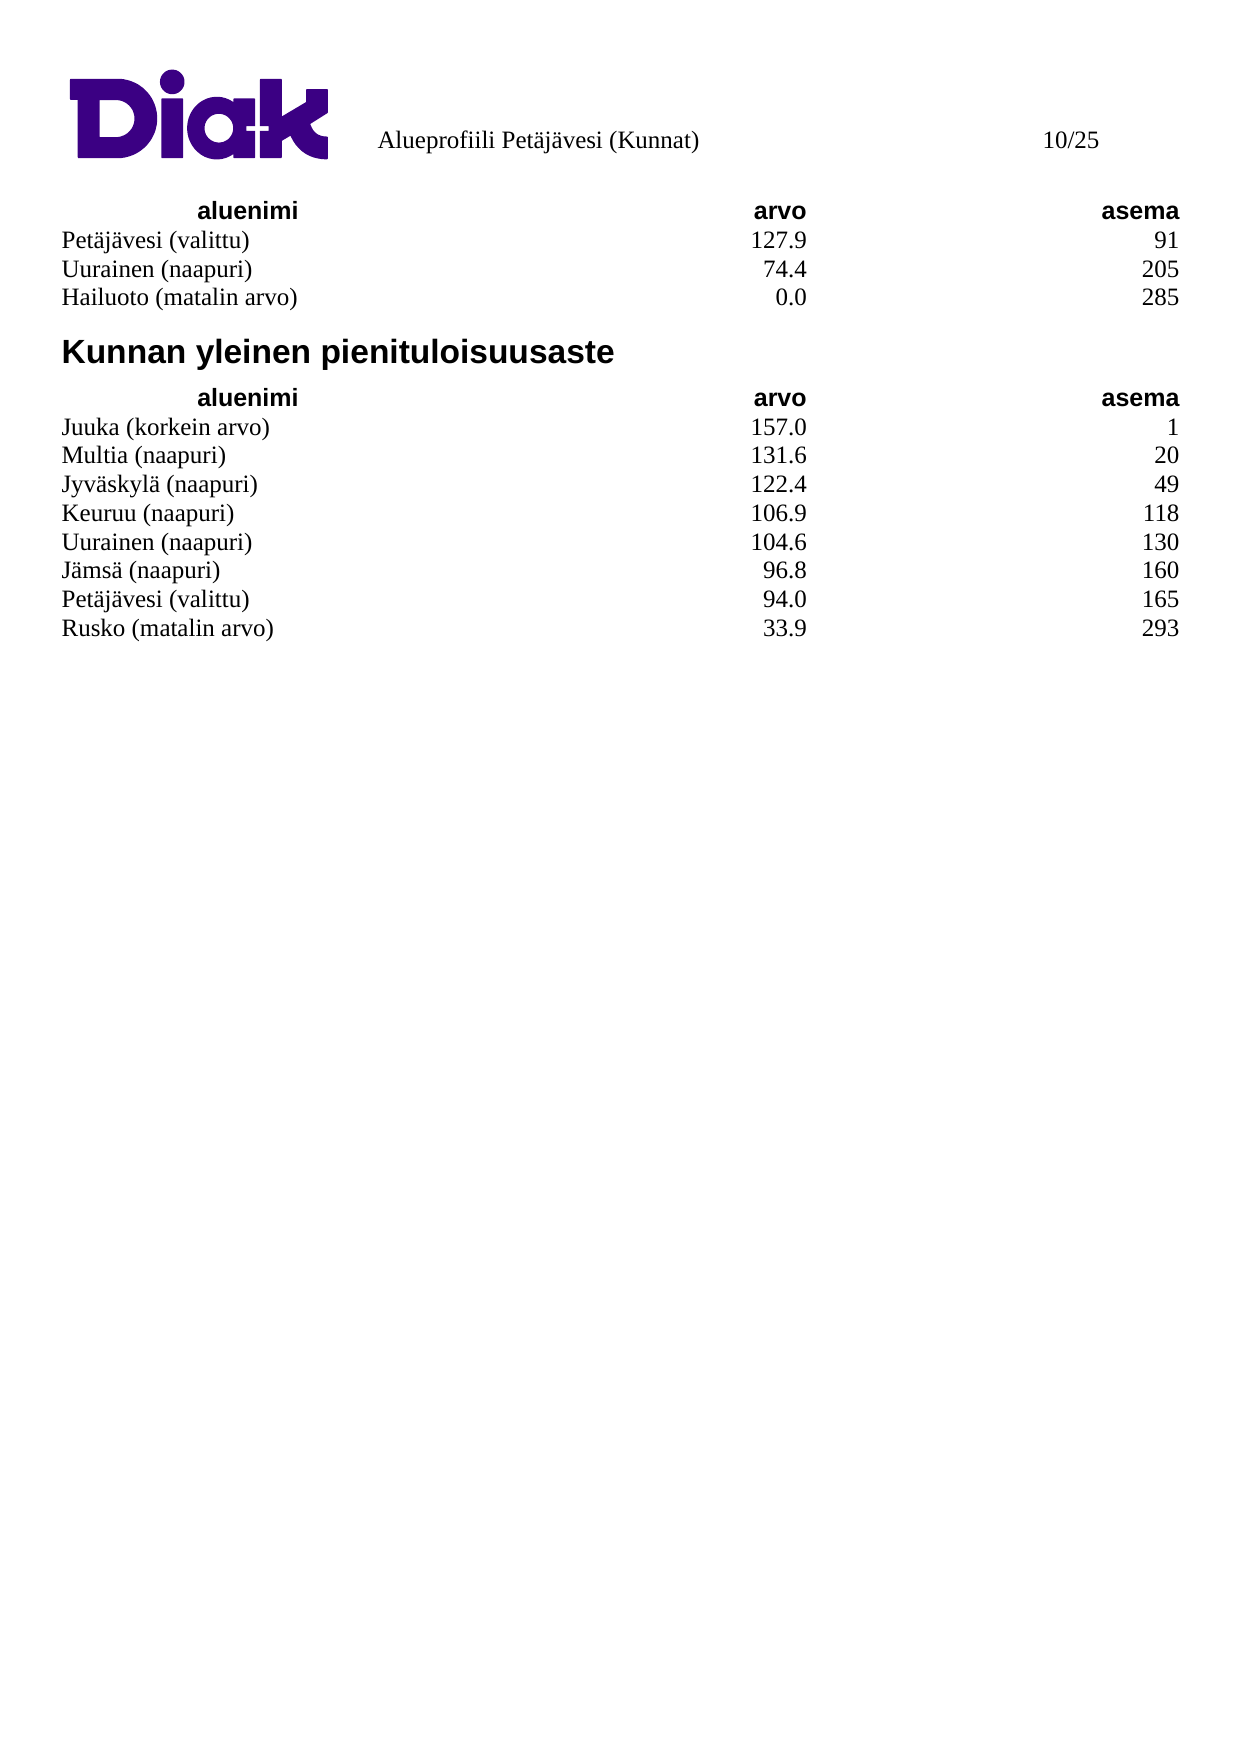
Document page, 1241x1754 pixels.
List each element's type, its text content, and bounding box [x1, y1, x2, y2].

table_cell 118 [806, 498, 1179, 527]
table_cell Hailuoto (matalin arvo) [61, 283, 434, 311]
table_cell 293 [806, 613, 1179, 642]
table_cell 33.9 [434, 613, 806, 642]
table_header asema [806, 383, 1179, 412]
table_cell Keuruu (naapuri) [61, 498, 434, 527]
table_header asema [806, 196, 1179, 225]
table_cell 285 [806, 283, 1179, 311]
table_header arvo [434, 196, 806, 225]
table_cell 94.0 [434, 584, 806, 613]
table_cell 20 [806, 441, 1179, 469]
table_header arvo [434, 383, 806, 412]
table_header aluenimi [61, 383, 434, 412]
table_cell 122.4 [434, 469, 806, 498]
table_cell Uurainen (naapuri) [61, 254, 434, 282]
table_cell 127.9 [434, 225, 806, 254]
table_cell Rusko (matalin arvo) [61, 613, 434, 642]
table_cell 205 [806, 254, 1179, 282]
table_cell 74.4 [434, 254, 806, 282]
table_cell 165 [806, 584, 1179, 613]
table_cell 106.9 [434, 498, 806, 527]
table_header aluenimi [61, 196, 434, 225]
table_cell 91 [806, 225, 1179, 254]
table_cell Petäjävesi (valittu) [61, 584, 434, 613]
table_cell 96.8 [434, 556, 806, 584]
table_cell Uurainen (naapuri) [61, 527, 434, 556]
table_cell 160 [806, 556, 1179, 584]
subtitle Kunnan yleinen pienituloisuusaste [61, 332, 1179, 371]
table_cell 157.0 [434, 412, 806, 441]
table_cell 0.0 [434, 283, 806, 311]
table_cell 49 [806, 469, 1179, 498]
table_cell 130 [806, 527, 1179, 556]
table_cell 1 [806, 412, 1179, 441]
table_cell Multia (naapuri) [61, 441, 434, 469]
table_cell Jyväskylä (naapuri) [61, 469, 434, 498]
table_cell Petäjävesi (valittu) [61, 225, 434, 254]
table_cell 104.6 [434, 527, 806, 556]
table_cell Juuka (korkein arvo) [61, 412, 434, 441]
table_cell Jämsä (naapuri) [61, 556, 434, 584]
table_cell 131.6 [434, 441, 806, 469]
